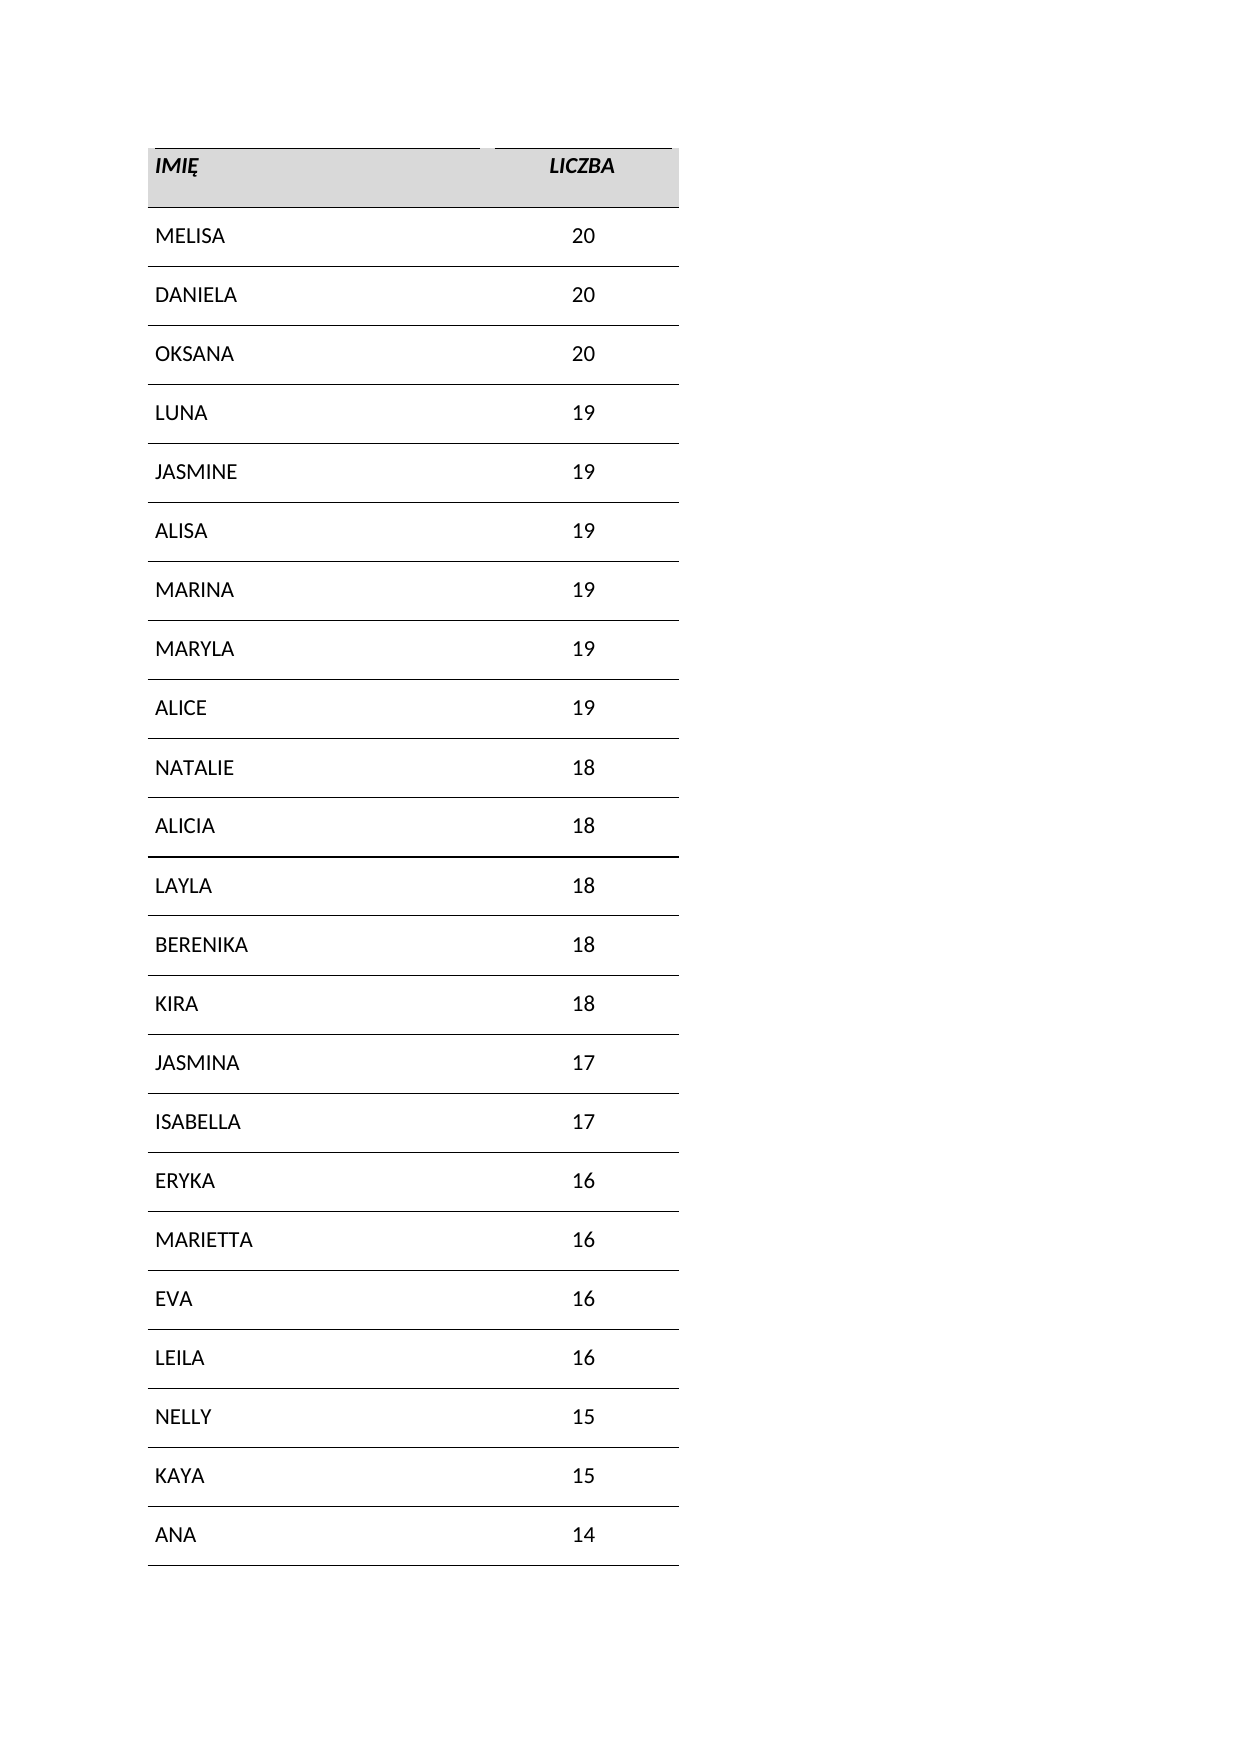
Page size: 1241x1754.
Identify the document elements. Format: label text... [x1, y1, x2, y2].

table_cell JASMINA [148, 1035, 487, 1093]
table_cell ALICE [148, 680, 487, 738]
table_cell 16 [487, 1153, 679, 1211]
table_cell 18 [487, 858, 679, 915]
table_cell NATALIE [148, 739, 487, 797]
table_cell 20 [487, 208, 679, 266]
table_cell 20 [487, 267, 679, 325]
table_cell 14 [487, 1507, 679, 1565]
table_cell ERYKA [148, 1153, 487, 1211]
table_cell MARIETTA [148, 1212, 487, 1270]
table_cell DANIELA [148, 267, 487, 325]
table_cell 19 [487, 680, 679, 738]
table_cell 18 [487, 916, 679, 974]
table_cell ANA [148, 1507, 487, 1565]
table_cell 19 [487, 444, 679, 502]
table_cell 16 [487, 1330, 679, 1388]
table_cell 18 [487, 798, 679, 856]
table_cell JASMINE [148, 444, 487, 502]
table_cell LEILA [148, 1330, 487, 1388]
table_cell BERENIKA [148, 916, 487, 974]
table_cell 16 [487, 1271, 679, 1329]
table_cell 18 [487, 976, 679, 1033]
table_cell 18 [487, 739, 679, 797]
table_cell ALISA [148, 503, 487, 561]
table_cell EVA [148, 1271, 487, 1329]
table_cell 19 [487, 503, 679, 561]
table_header LICZBA [487, 148, 679, 207]
table_cell MELISA [148, 208, 487, 266]
table_cell OKSANA [148, 326, 487, 384]
table_cell KIRA [148, 976, 487, 1033]
table_cell 15 [487, 1448, 679, 1506]
table_cell KAYA [148, 1448, 487, 1506]
table_cell 17 [487, 1035, 679, 1093]
table_header IMIĘ [148, 148, 487, 207]
table_cell 20 [487, 326, 679, 384]
table_cell 17 [487, 1094, 679, 1152]
table_cell MARYLA [148, 621, 487, 679]
table_cell 16 [487, 1212, 679, 1270]
table_cell 19 [487, 621, 679, 679]
table_cell 19 [487, 562, 679, 620]
table_cell 15 [487, 1389, 679, 1447]
table_cell NELLY [148, 1389, 487, 1447]
table_cell LAYLA [148, 858, 487, 915]
table_cell LUNA [148, 385, 487, 443]
table_cell ISABELLA [148, 1094, 487, 1152]
table_cell 19 [487, 385, 679, 443]
table_cell ALICIA [148, 798, 487, 856]
table_cell MARINA [148, 562, 487, 620]
